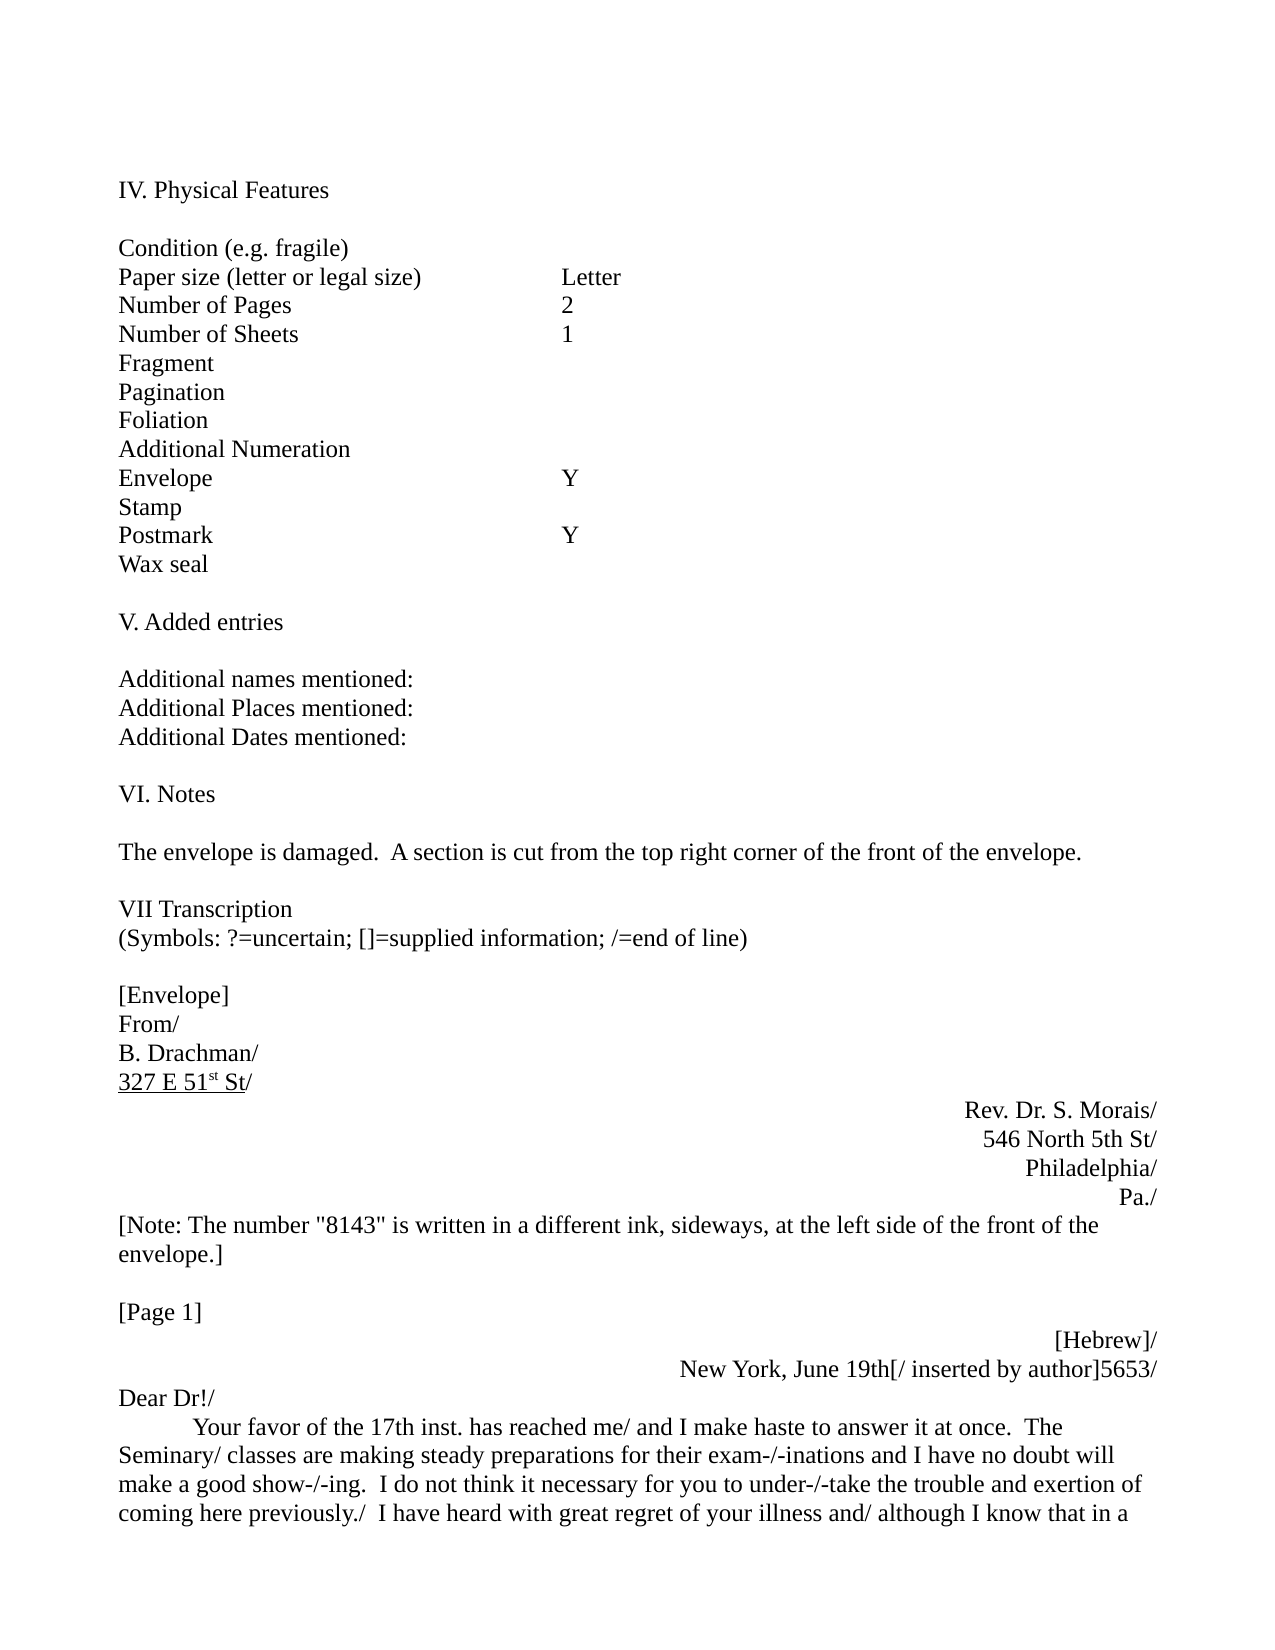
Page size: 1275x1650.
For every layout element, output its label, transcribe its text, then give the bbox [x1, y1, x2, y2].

text [Envelope] [118, 981, 1157, 1009]
text V. Added entries [118, 607, 1157, 636]
text VII Transcription [118, 894, 1157, 923]
text [Note: The number "8143" is written in a different ink, sideways, at the left side of the front of the envelope.] [118, 1211, 1157, 1268]
text Pa./ [118, 1182, 1157, 1211]
text The envelope is damaged. A section is cut from the top right corner of the front of the envelope. [118, 837, 1157, 866]
text Pagination [118, 377, 1157, 406]
text (Symbols: ?=uncertain; []=supplied information; /=end of line) [118, 923, 1157, 952]
text Fragment [118, 348, 1157, 377]
text Rev. Dr. S. Morais/ [118, 1096, 1157, 1124]
text Number of Pages 2 [118, 291, 1157, 319]
text Envelope Y [118, 463, 1157, 492]
text Additional names mentioned: [118, 664, 1157, 693]
text Stamp [118, 492, 1157, 521]
text Your favor of the 17th inst. has reached me/ and I make haste to answer it at once. The Seminary/ classes are making steady preparations for their exam-/-inations and I have no doubt will make a good show-/-ing. I do not think it necessary for you to under-/-take the trouble and exertion of coming here previously./ I have heard with great regret of your illness and/ although I know that in a [118, 1412, 1157, 1527]
text Foliation [118, 406, 1157, 434]
text Number of Sheets 1 [118, 319, 1157, 348]
text Paper size (letter or legal size) Letter [118, 262, 1157, 291]
text From/ [118, 1009, 1157, 1038]
text Additional Places mentioned: [118, 693, 1157, 722]
text Philadelphia/ [118, 1153, 1157, 1182]
text [Page 1] [118, 1297, 1157, 1326]
text Additional Dates mentioned: [118, 722, 1157, 751]
text [Hebrew]/ [118, 1326, 1157, 1354]
text VI. Notes [118, 779, 1157, 808]
text New York, June 19th[/ inserted by author]5653/ [118, 1354, 1157, 1383]
text Wax seal [118, 549, 1157, 578]
text 546 North 5th St/ [118, 1124, 1157, 1153]
text 327 E 51st St/ [118, 1067, 1157, 1096]
text Dear Dr!/ [118, 1383, 1157, 1412]
text B. Drachman/ [118, 1038, 1157, 1067]
text Condition (e.g. fragile) [118, 233, 1157, 262]
text Postma rk Y [118, 521, 1157, 549]
text Additional Numeration [118, 434, 1157, 463]
text IV. Physical Features [118, 176, 1157, 204]
